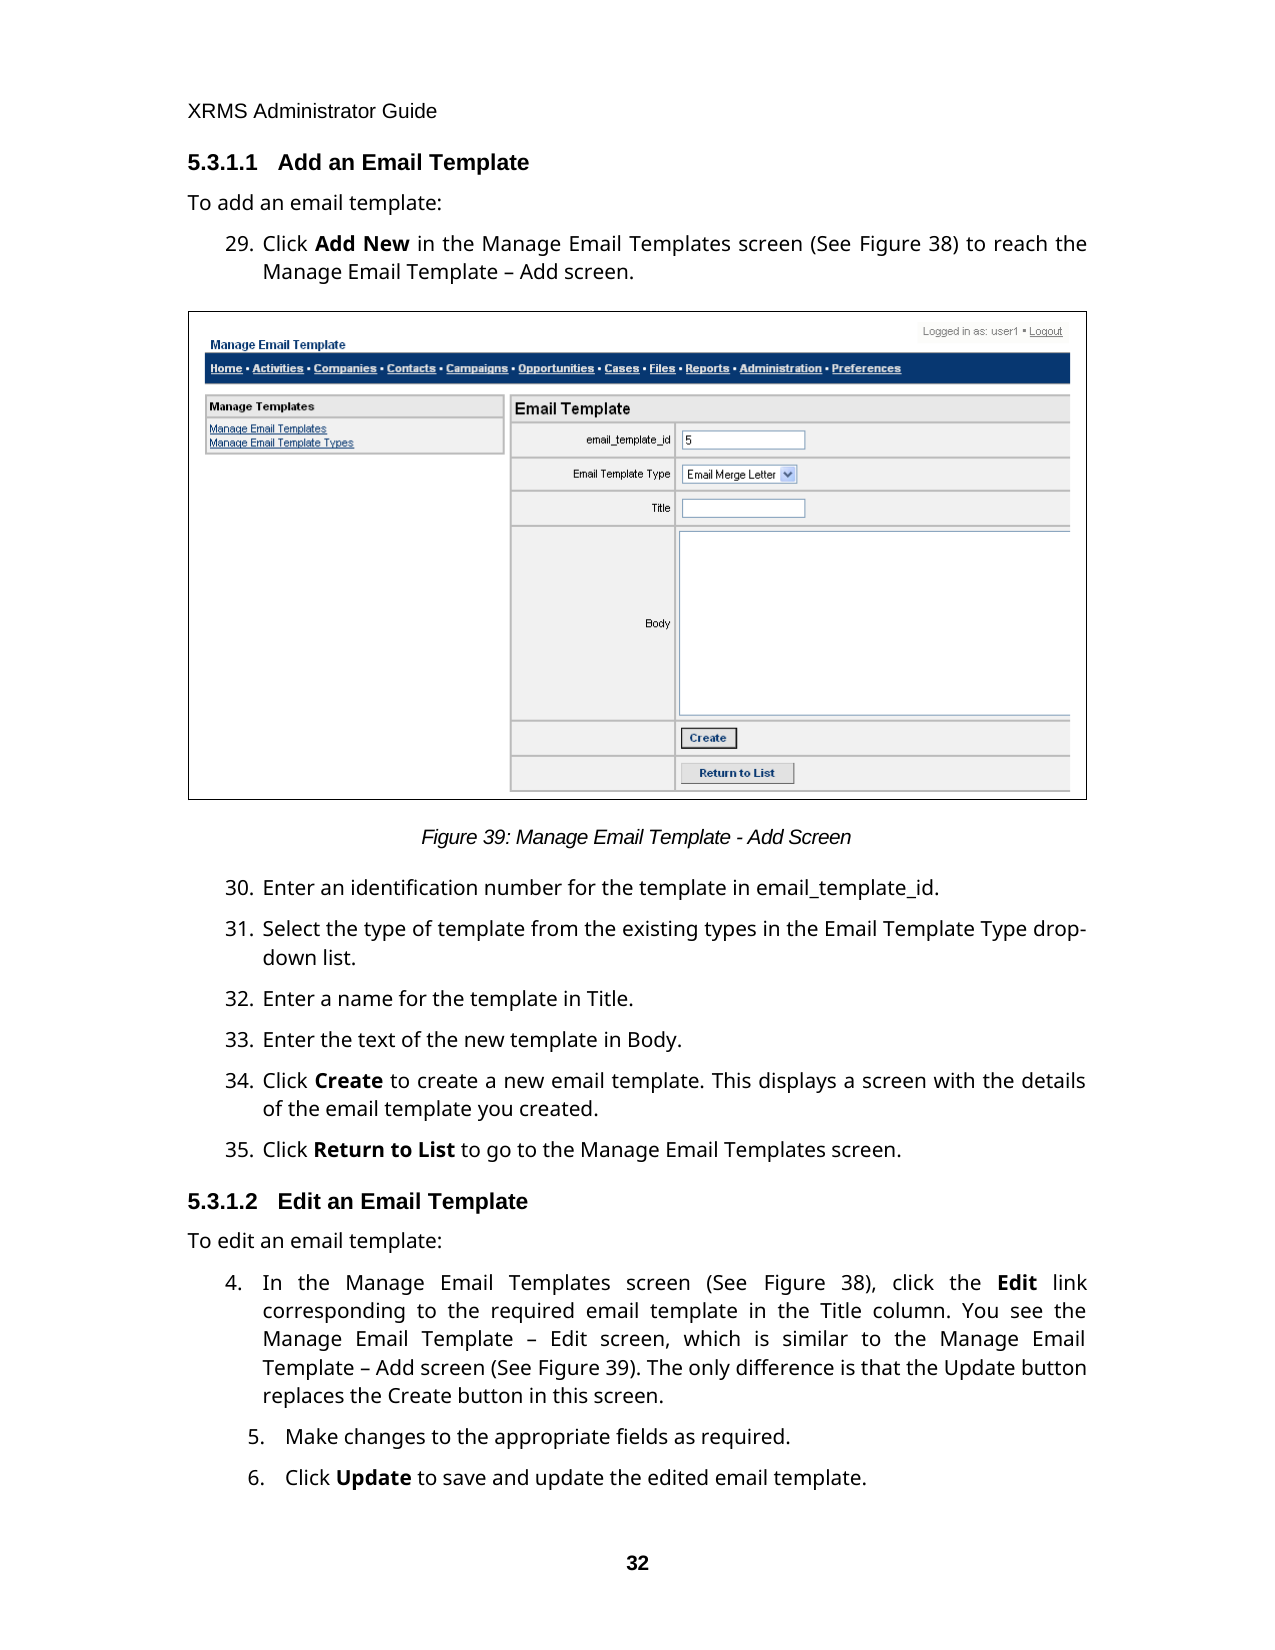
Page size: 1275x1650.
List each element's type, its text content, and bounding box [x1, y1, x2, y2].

list Make changes to the appropriate fields as required. [247, 1422, 1087, 1451]
list Enter a name for the template in Title. [225, 984, 1087, 1012]
text To edit an email template: [187, 1227, 1087, 1255]
list Click Create to create a new email template. This displays a screen with the details of the email template you created. [225, 1066, 1087, 1123]
subtitle Add an Email Template [187, 150, 1087, 176]
list Enter an identification number for the template in email_template_id. [225, 873, 1087, 902]
list In the Manage Email Templates screen (See Figure 38), click the Edit link corresponding to the required email template in the Title column. You see the Manage Email Template – Edit screen, which is similar to the Manage Email Template – Add screen (See Figure 39). The only difference is that the Update button replaces the Create button in this screen. [225, 1268, 1087, 1410]
text Figure 39: Manage Email Template - Add Screen [187, 825, 1087, 848]
list Enter the text of the new template in Body. [225, 1025, 1087, 1053]
text To add an email template: [187, 188, 1087, 217]
list Click Update to save and update the edited email template. [247, 1463, 1087, 1492]
list Click Return to List to go to the Manage Email Templates screen. [225, 1135, 1087, 1163]
list Click Add New in the Manage Email Templates screen (See Figure 38) to reach the Manage Email Template – Add screen. [225, 229, 1087, 286]
picture [204, 320, 1071, 792]
list Select the type of template from the existing types in the Email Template Type drop-down list. [225, 914, 1087, 971]
subtitle Edit an Email Template [187, 1188, 1087, 1214]
